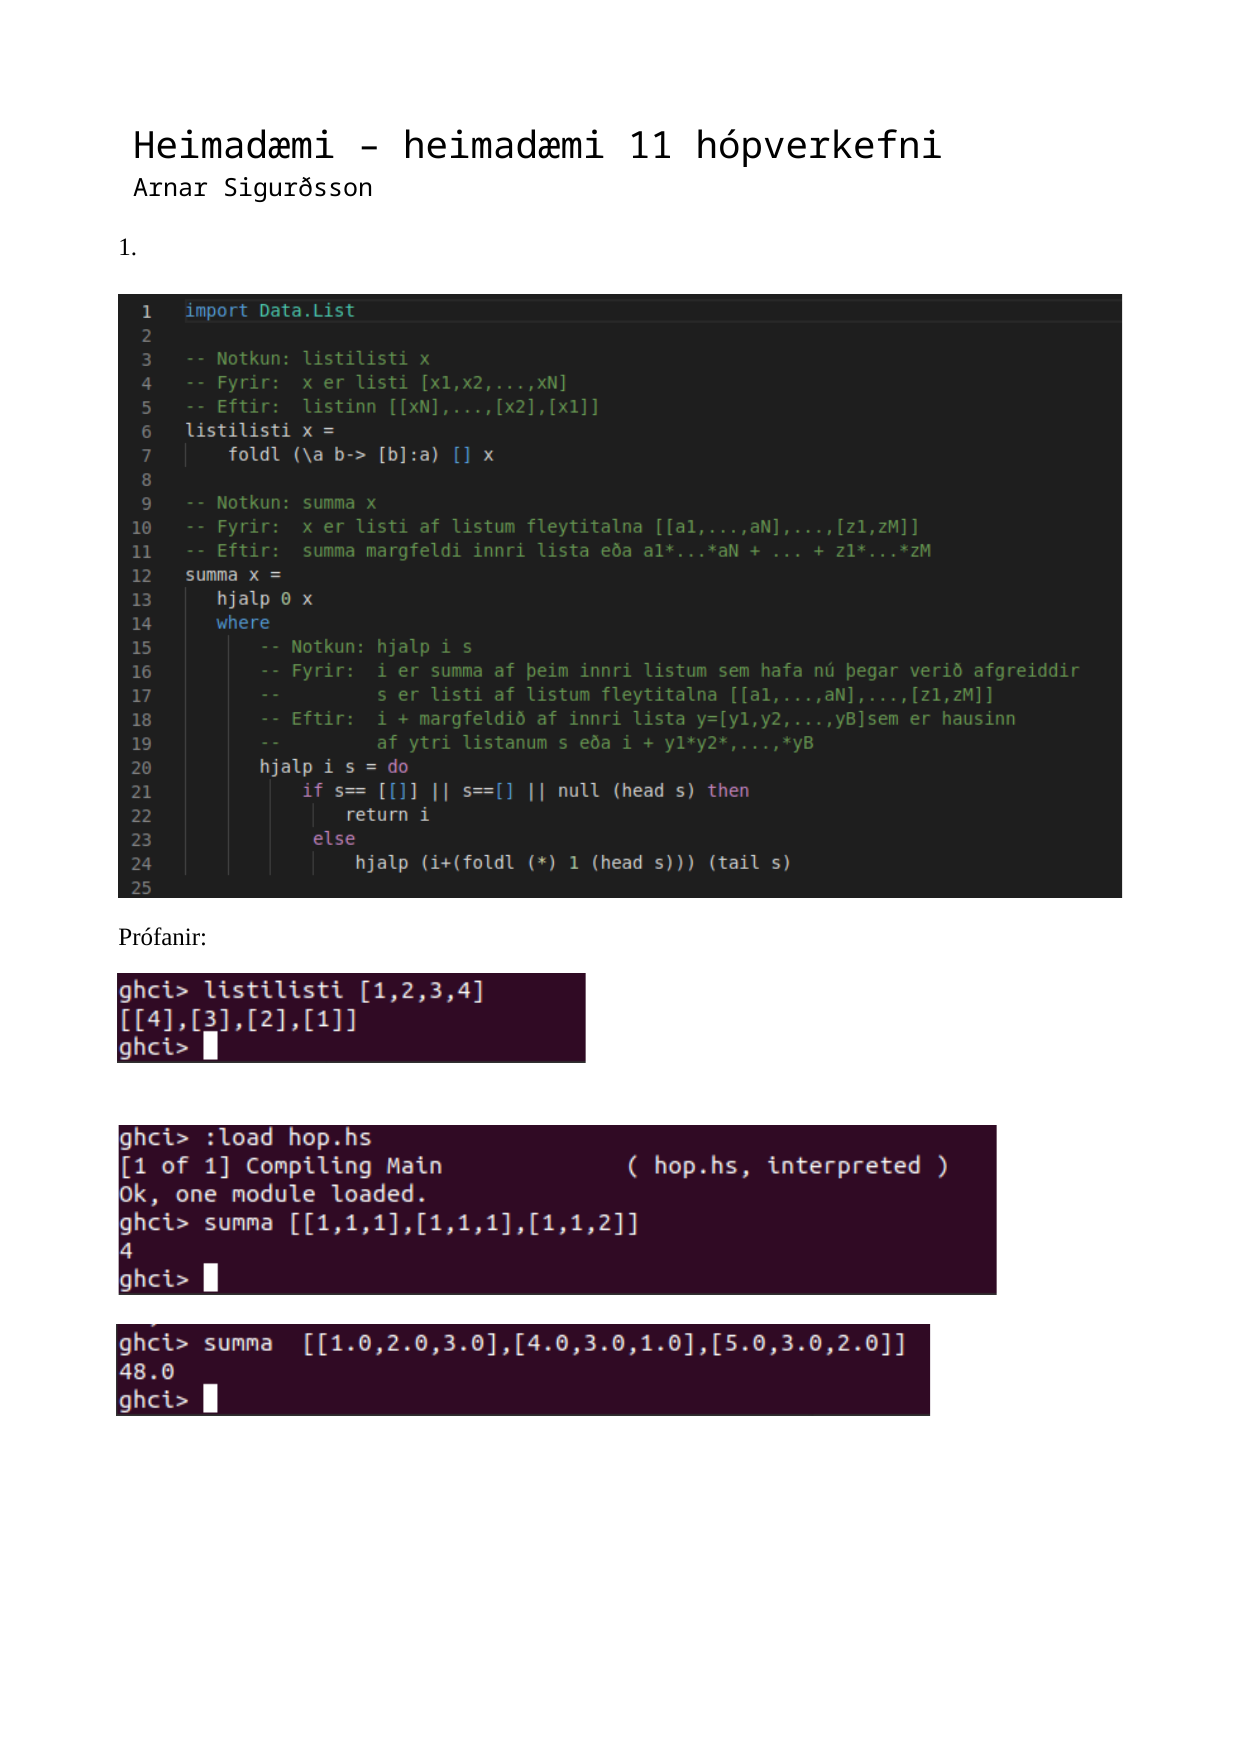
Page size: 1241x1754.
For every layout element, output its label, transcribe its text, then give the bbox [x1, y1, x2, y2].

picture [116, 1324, 931, 1416]
text Arnar Sigurðsson [118, 169, 1122, 203]
picture [118, 294, 1123, 898]
text Heimadæmi – heimadæmi 11 hópverkefni [118, 118, 1122, 169]
text Prófanir: [118, 922, 1122, 951]
picture [117, 973, 586, 1063]
picture [118, 1125, 997, 1295]
text 1. [118, 232, 1122, 261]
